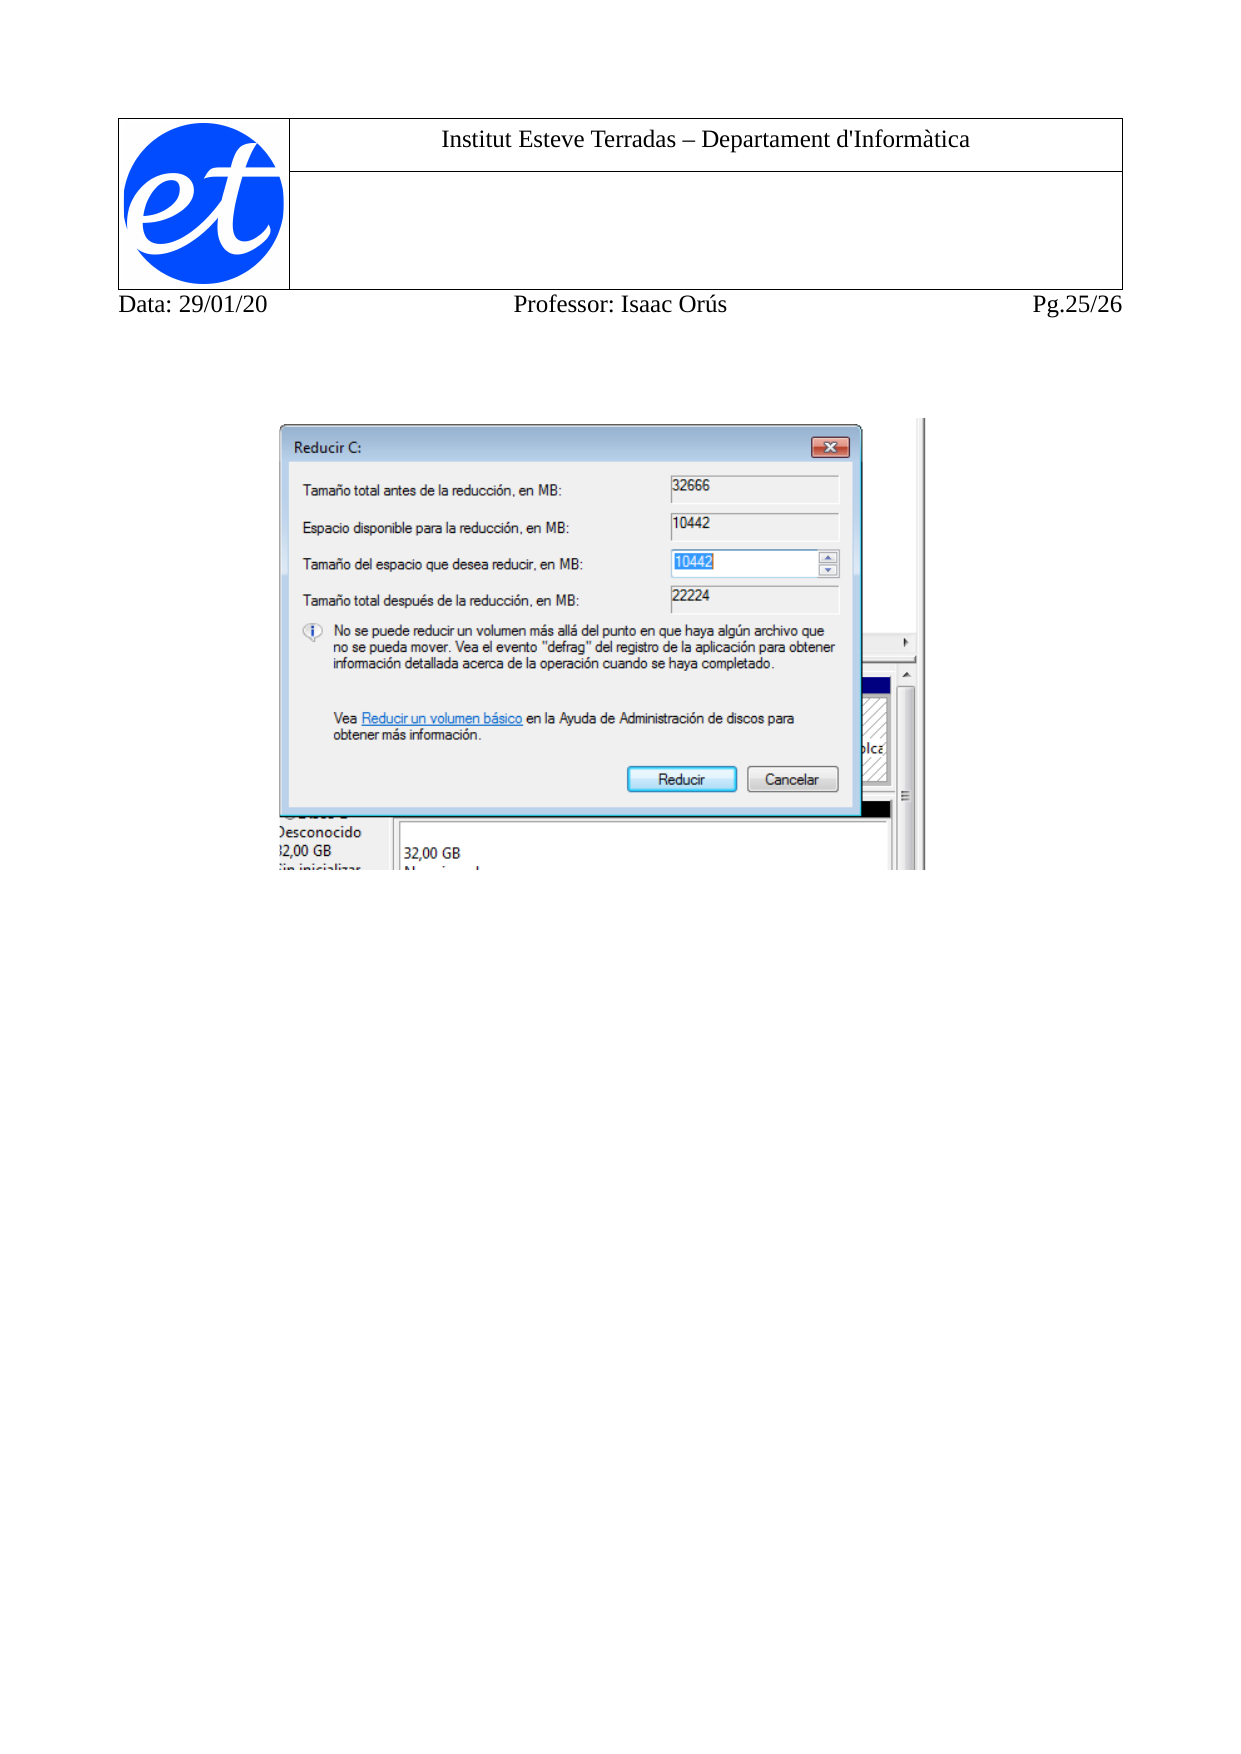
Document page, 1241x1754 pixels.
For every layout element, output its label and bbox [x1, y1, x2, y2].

picture [123, 123, 284, 284]
picture [279, 418, 929, 870]
